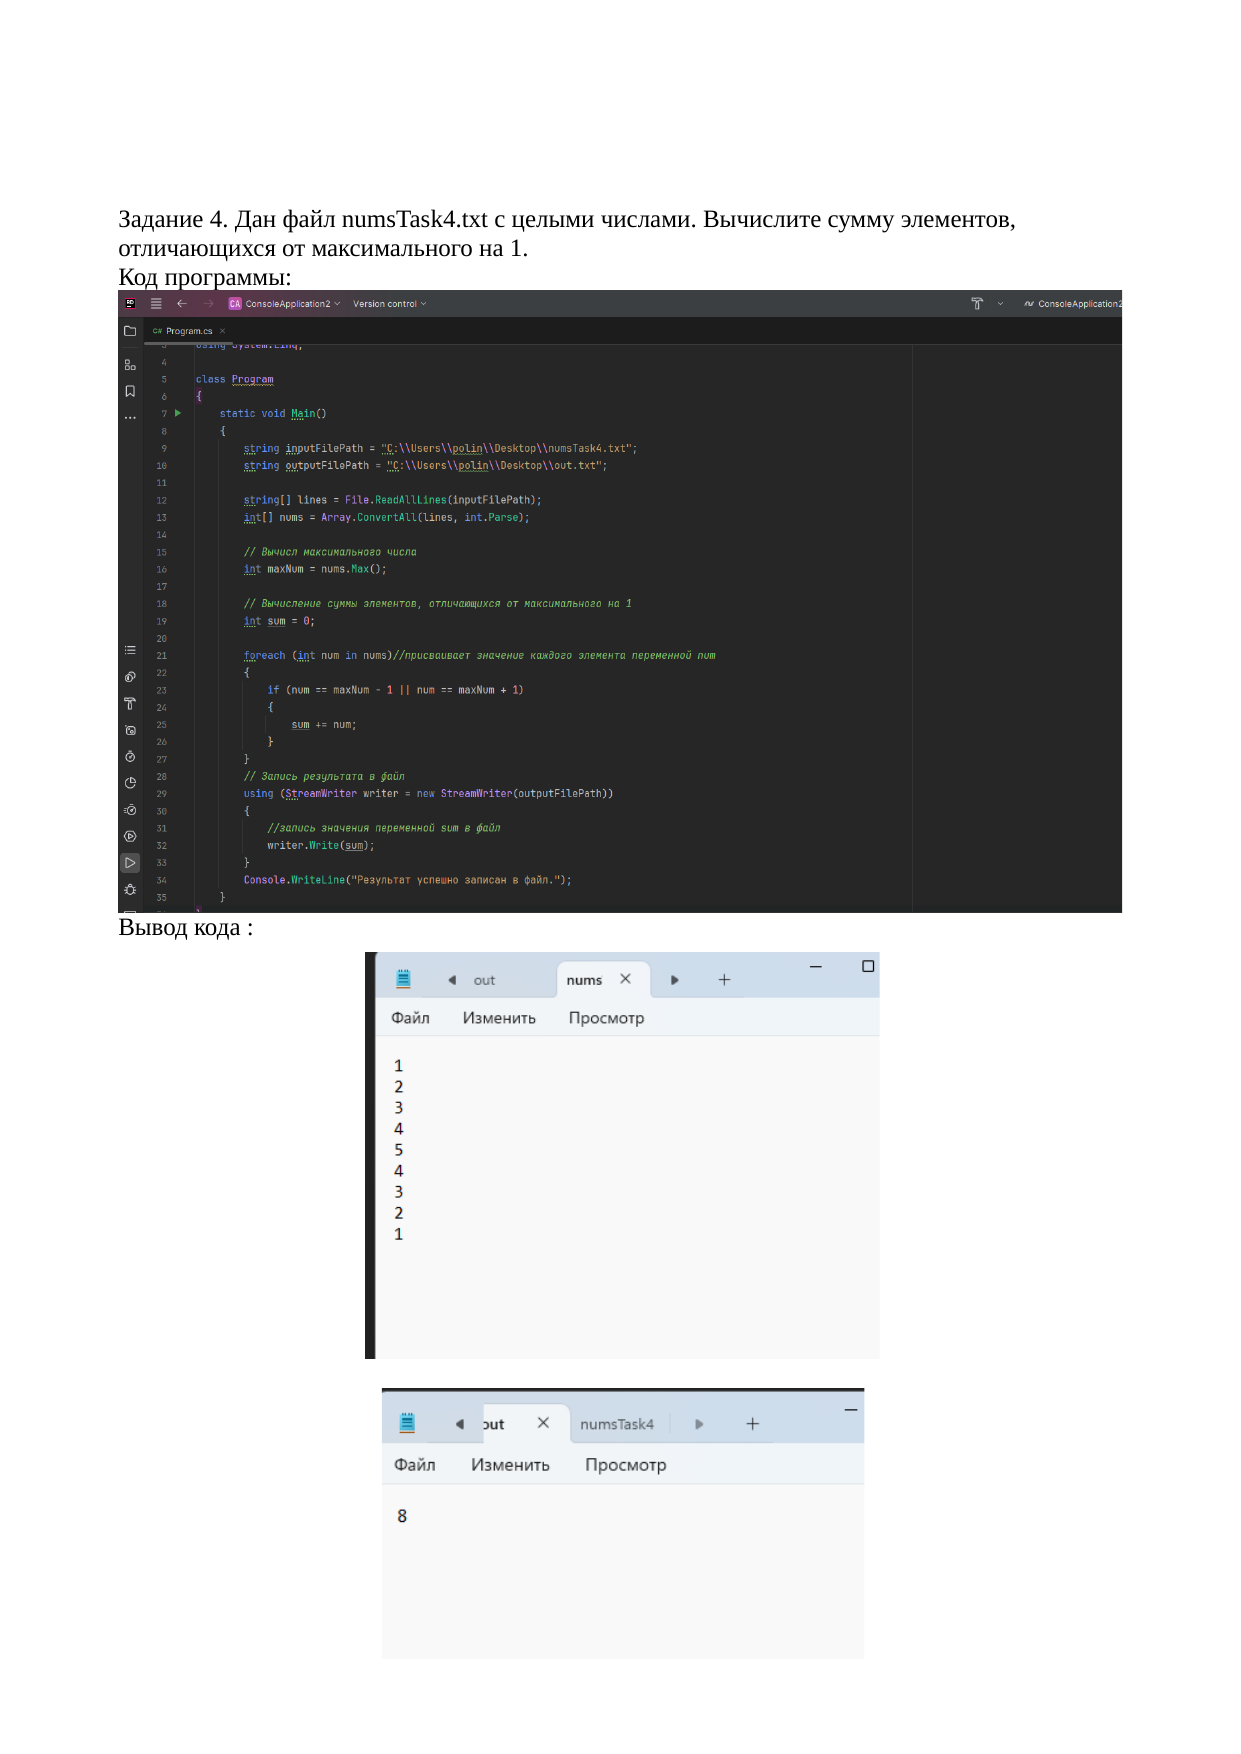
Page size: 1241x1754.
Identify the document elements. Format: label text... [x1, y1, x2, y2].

text Задание 4. Дан файл numsTask4.txt с целыми числами. Вычислите сумму элементов, отличающихся от максимального на 1. [118, 204, 1122, 262]
picture [381, 1388, 865, 1659]
text Вывод кода : [118, 913, 1122, 941]
text Код программы: [118, 262, 1122, 290]
picture [365, 952, 880, 1359]
picture [118, 290, 1123, 913]
